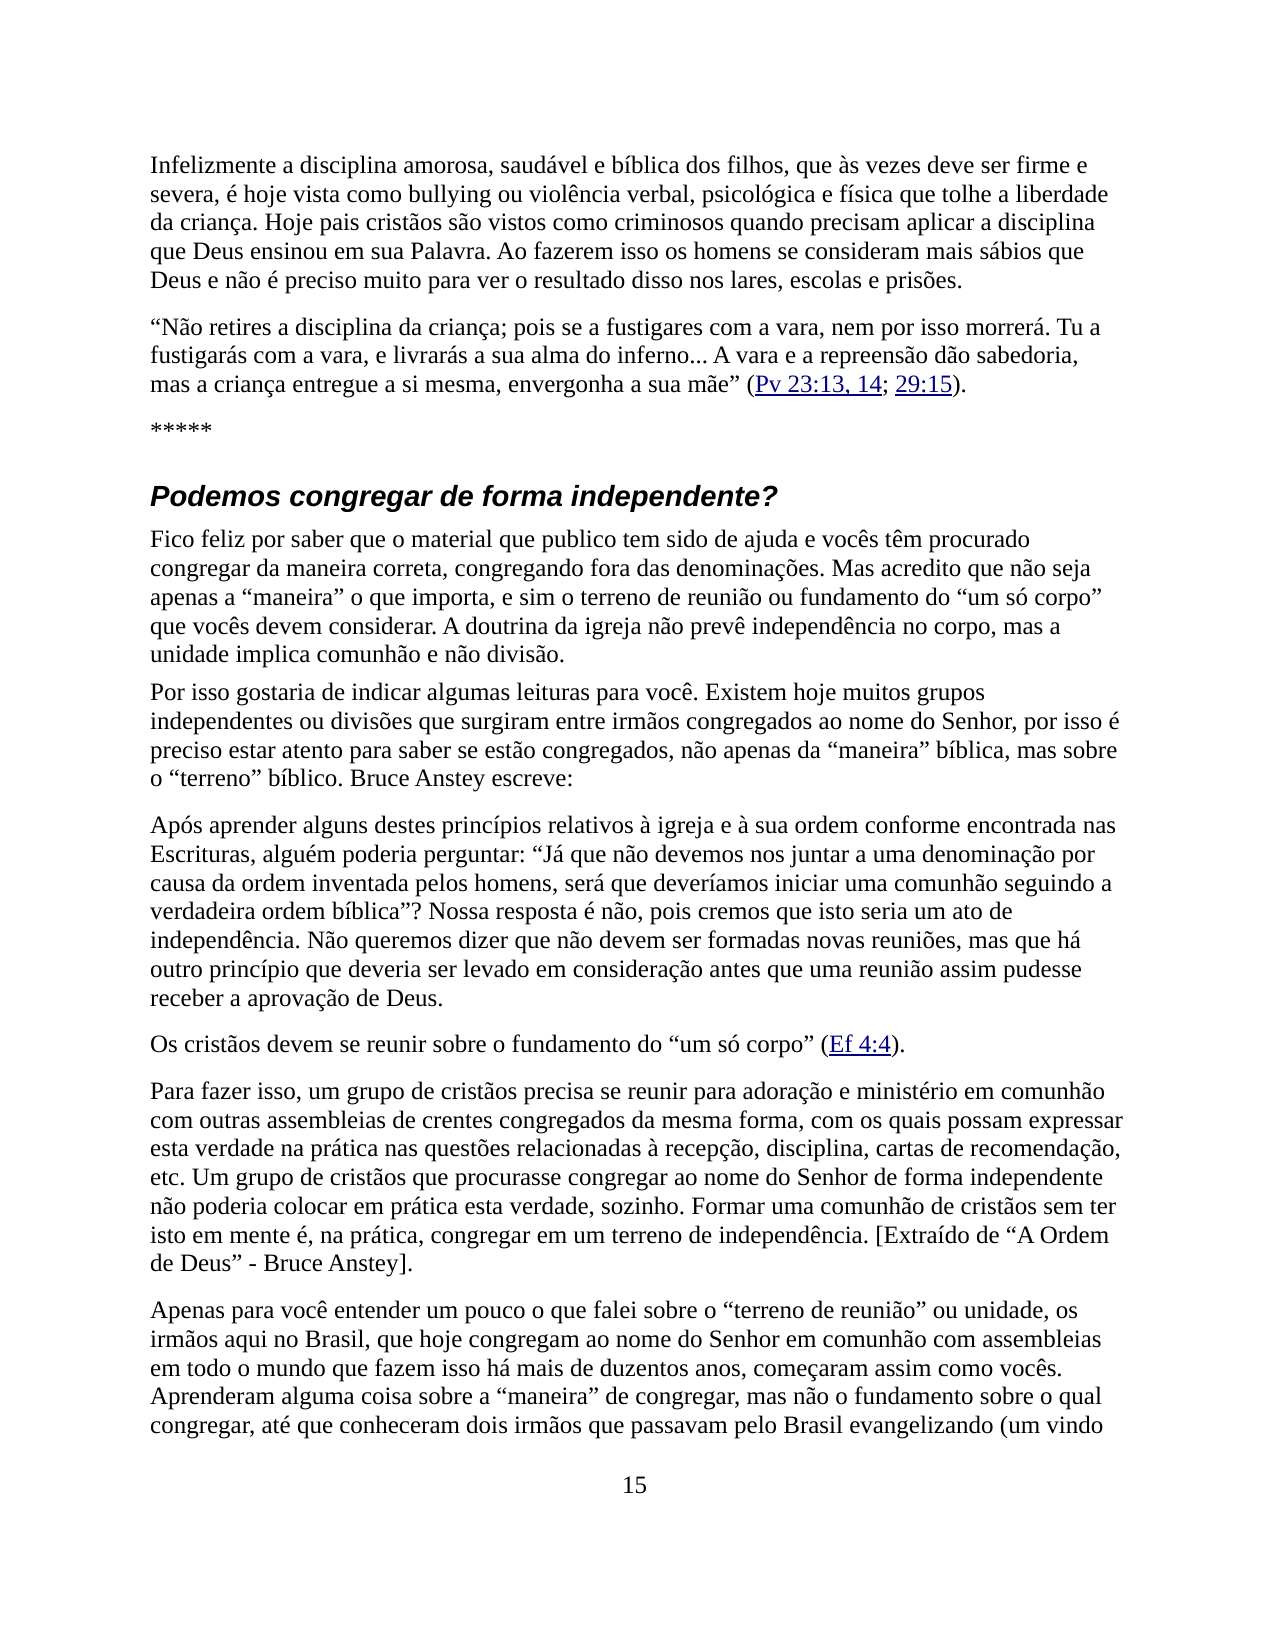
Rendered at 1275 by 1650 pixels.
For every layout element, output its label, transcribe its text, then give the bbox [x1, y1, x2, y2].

text Por isso gostaria de indicar algumas leituras para você. Existem hoje muitos grupos independentes ou divisões que surgiram entre irmãos congregados ao nome do Senhor, por isso é preciso estar atento para saber se estão congregados, não apenas da “maneira” bíblica, mas sobre o “terreno” bíblico. Bruce Anstey escreve: [150, 677, 1125, 792]
text “Não retires a disciplina da criança; pois se a fustigares com a vara, nem por isso morrerá. Tu a fustigarás com a vara, e livrarás a sua alma do inferno... A vara e a repreensão dão sabedoria, mas a criança entregue a si mesma, envergonha a sua mãe” (Pv 23:13, 14; 29:15). [150, 312, 1125, 398]
text Fico feliz por saber que o material que publico tem sido de ajuda e vocês têm procurado congregar da maneira correta, congregando fora das denominações. Mas acredito que não seja apenas a “maneira” o que importa, e sim o terreno de reunião ou fundamento do “um só corpo” que vocês devem considerar. A doutrina da igreja não prevê independência no corpo, mas a unidade implica comunhão e não divisão. [150, 524, 1125, 668]
text Apenas para você entender um pouco o que falei sobre o “terreno de reunião” ou unidade, os irmãos aqui no Brasil, que hoje congregam ao nome do Senhor em comunhão com assembleias em todo o mundo que fazem isso há mais de duzentos anos, começaram assim como vocês. Aprenderam alguma coisa sobre a “maneira” de congregar, mas não o fundamento sobre o qual congregar, até que conheceram dois irmãos que passavam pelo Brasil evangelizando (um vindo [150, 1295, 1125, 1439]
text Após aprender alguns destes princípios relativos à igreja e à sua ordem conforme encontrada nas Escrituras, alguém poderia perguntar: “Já que não devemos nos juntar a uma denominação por causa da ordem inventada pelos homens, será que deveríamos iniciar uma comunhão seguindo a verdadeira ordem bíblica”? Nossa resposta é não, pois cremos que isto seria um ato de independência. Não queremos dizer que não devem ser formadas novas reuniões, mas que há outro princípio que deveria ser levado em consideração antes que uma reunião assim pudesse receber a aprovação de Deus. [150, 810, 1125, 1011]
text Os cristãos devem se reunir sobre o fundamento do “um só corpo” (Ef 4:4). [150, 1029, 1125, 1058]
text Para fazer isso, um grupo de cristãos precisa se reunir para adoração e ministério em comunhão com outras assembleias de crentes congregados da mesma forma, com os quais possam expressar esta verdade na prática nas questões relacionadas à recepção, disciplina, cartas de recomendação, etc. Um grupo de cristãos que procurasse congregar ao nome do Senhor de forma independente não poderia colocar em prática esta verdade, sozinho. Formar uma comunhão de cristãos sem ter isto em mente é, na prática, congregar em um terreno de independência. [Extraído de “A Ordem de Deus” - Bruce Anstey]. [150, 1076, 1125, 1277]
text Infelizmente a disciplina amorosa, saudável e bíblica dos filhos, que às vezes deve ser firme e severa, é hoje vista como bullying ou violência verbal, psicológica e física que tolhe a liberdade da criança. Hoje pais cristãos são vistos como criminosos quando precisam aplicar a disciplina que Deus ensinou em sua Palavra. Ao fazerem isso os homens se consideram mais sábios que Deus e não é preciso muito para ver o resultado disso nos lares, escolas e prisões. [150, 150, 1125, 294]
text ***** [150, 416, 1125, 444]
subtitle Podemos congregar de forma independente? [150, 478, 1125, 512]
